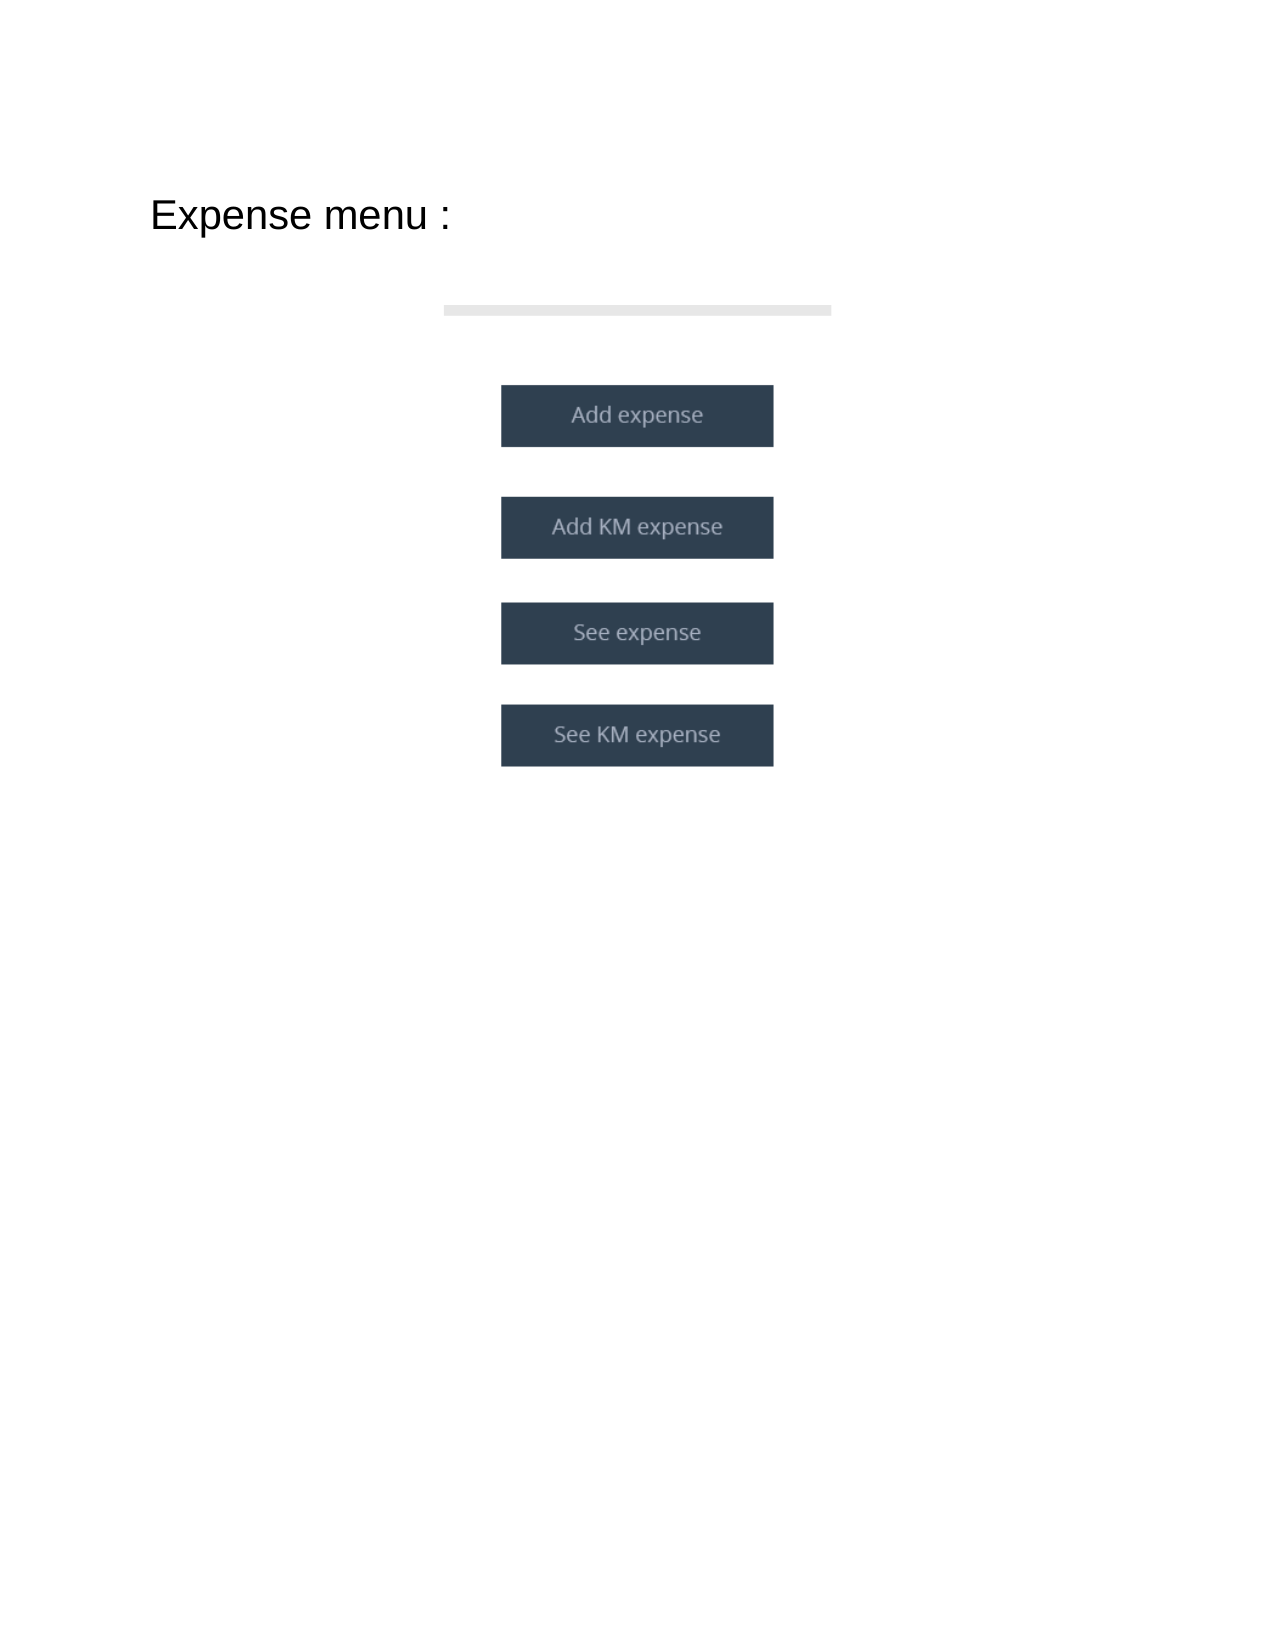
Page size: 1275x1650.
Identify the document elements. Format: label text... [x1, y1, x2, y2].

subtitle Expense menu : [150, 192, 1125, 238]
picture [443, 305, 832, 995]
